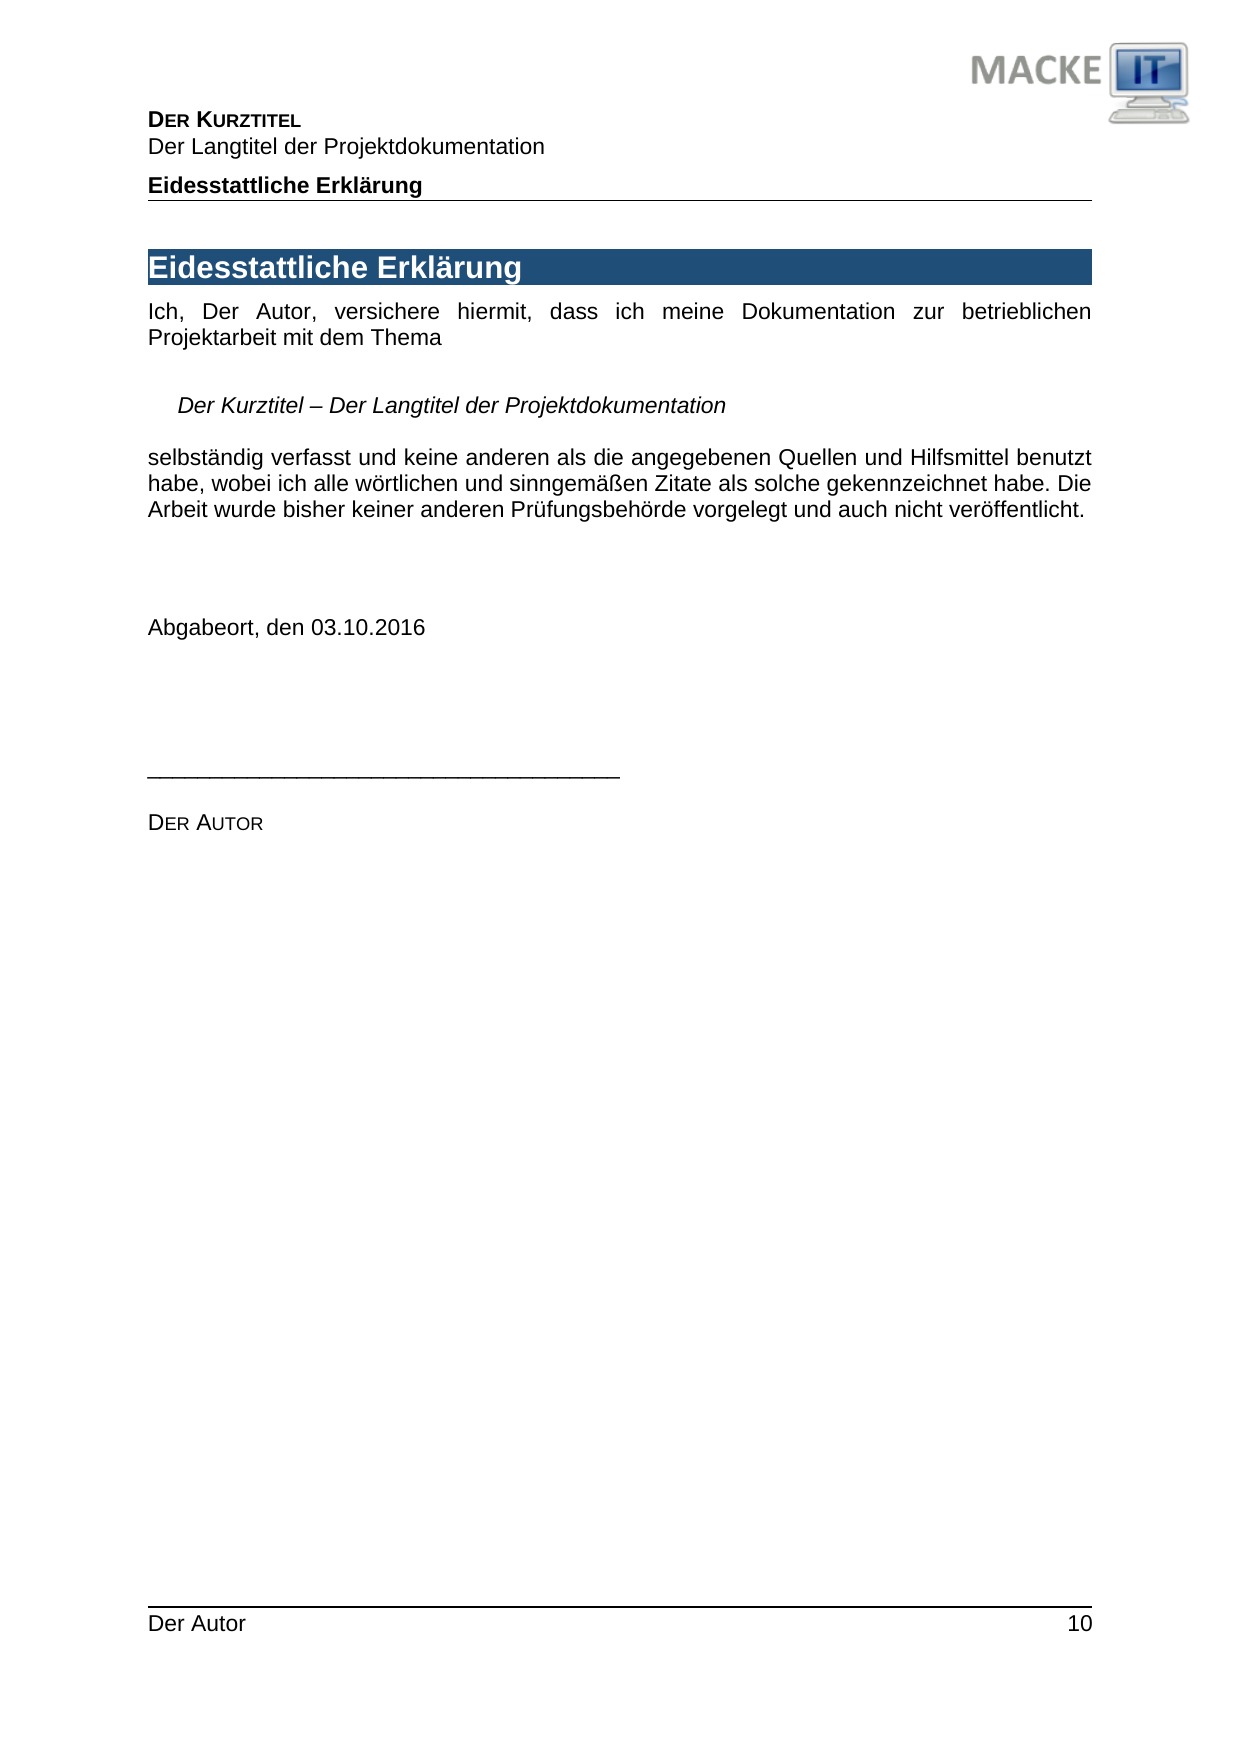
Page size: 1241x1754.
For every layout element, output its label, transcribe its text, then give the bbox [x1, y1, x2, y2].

text Abgabeort, den 03.10.2016 [148, 614, 1092, 641]
text Der Autor [148, 809, 1092, 835]
text Der Kurztitel – Der Langtitel der Projektdokumentation [177, 392, 1092, 418]
text selbständig verfasst und keine anderen als die angegebenen Quellen und Hilfsmittel benutzt habe, wobei ich alle wörtlichen und sinngemäßen Zitate als solche gekennzeichnet habe. Die Arbeit wurde bisher keiner anderen Prüfungsbehörde vorgelegt und auch nicht veröffentlicht. [148, 443, 1092, 523]
text Ich, Der Autor, versichere hiermit, dass ich meine Dokumentation zur betrieblichen Projektarbeit mit dem Thema [148, 298, 1092, 351]
picture [959, 29, 1197, 131]
subtitle Eidesstattliche Erklärung [148, 249, 1092, 285]
